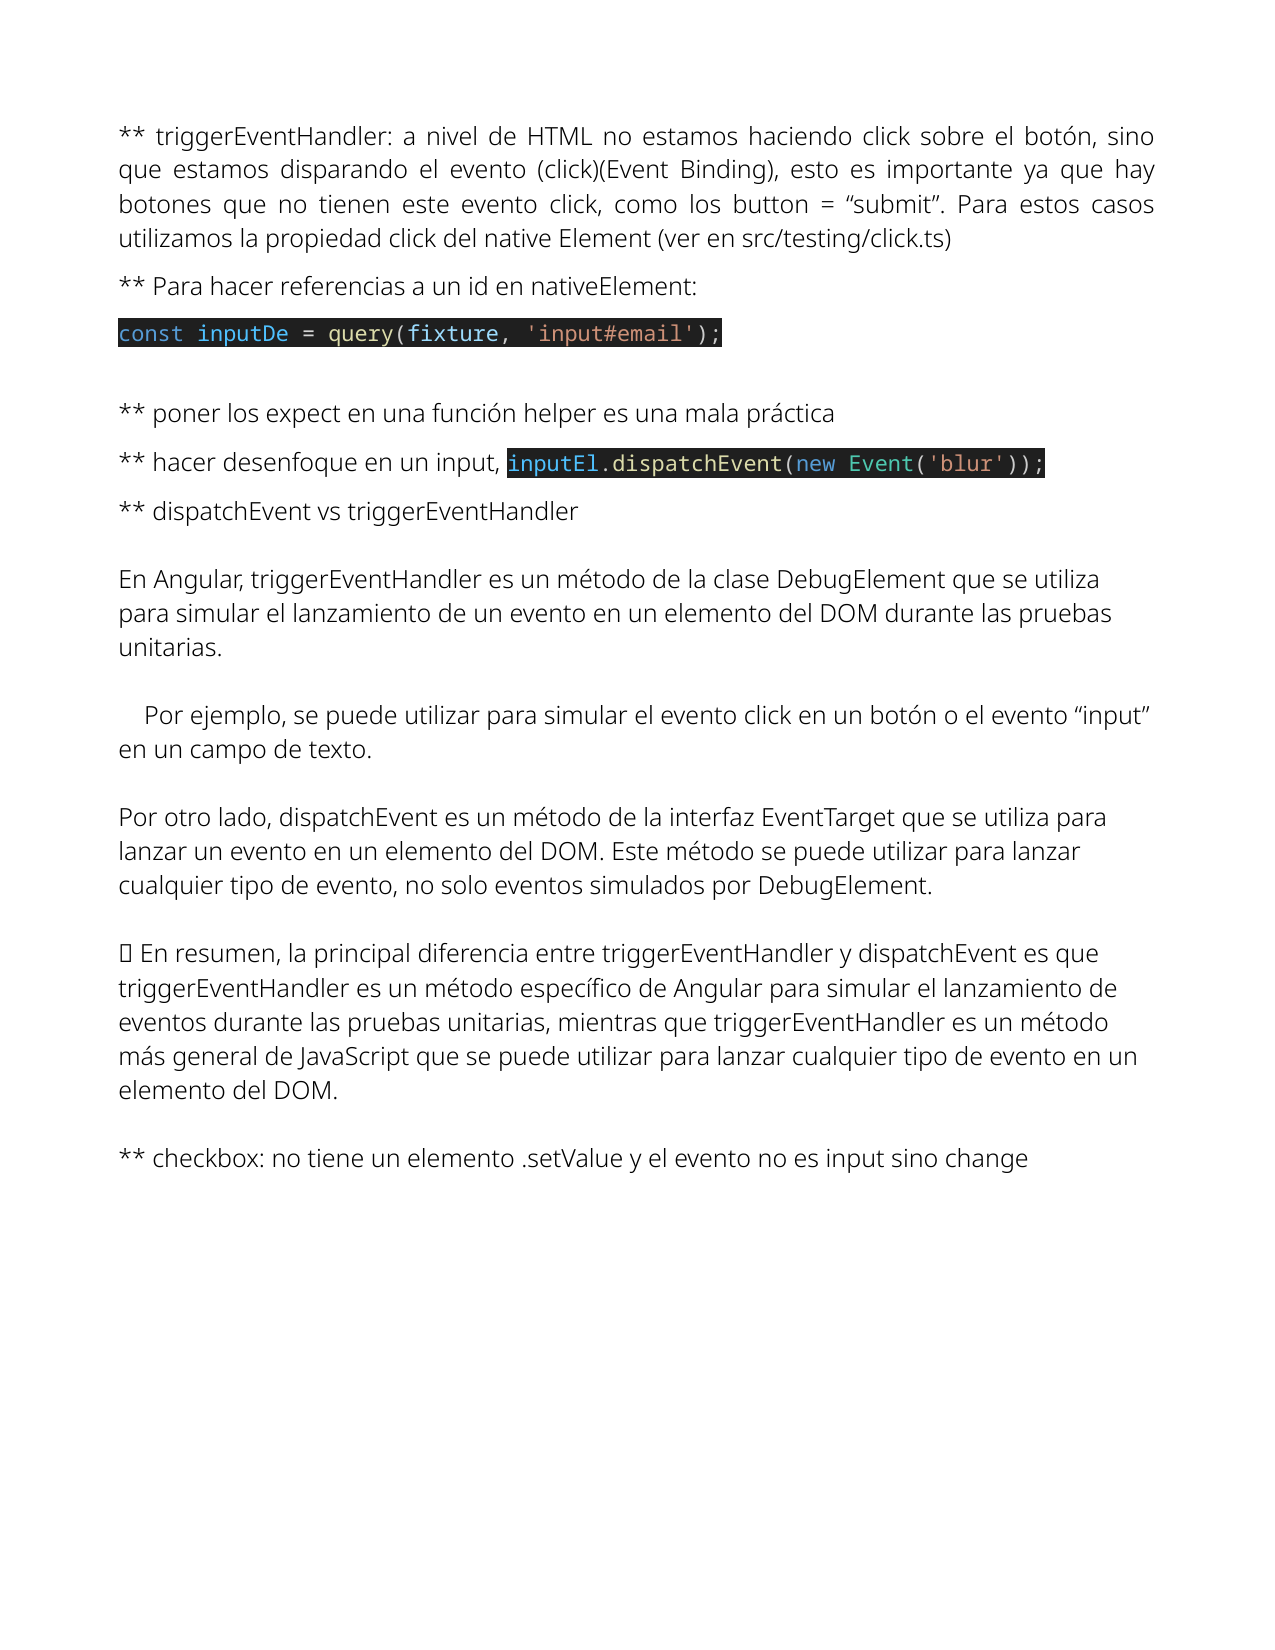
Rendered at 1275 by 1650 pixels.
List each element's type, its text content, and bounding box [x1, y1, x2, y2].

text Por otro lado, dispatchEvent es un método de la interfaz EventTarget que se utiliza para lanzar un evento en un elemento del DOM. Este método se puede utilizar para lanzar cualquier tipo de evento, no solo eventos simulados por DebugElement. [118, 800, 1157, 902]
text En Angular, triggerEventHandler es un método de la clase DebugElement que se utiliza para simular el lanzamiento de un evento en un elemento del DOM durante las pruebas unitarias. [118, 561, 1157, 664]
text ** Para hacer referencias a un id en nativeElement: [118, 269, 1157, 303]
text ** poner los expect en una función helper es una mala práctica [118, 396, 1157, 430]
text const inputDe = query(fixture, 'input#email'); [118, 318, 1157, 347]
text ** hacer desenfoque en un input, inputEl.dispatchEvent(new Event('blur')); [118, 445, 1157, 479]
text ** triggerEventHandler: a nivel de HTML no estamos haciendo click sobre el botón, sino que estamos disparando el evento (click)(Event Binding), esto es importante ya que hay botones que no tienen este evento click, como los button = “submit”. Para estos casos utilizamos la propiedad click del native Element (ver en src/testing/click.ts) [118, 118, 1157, 254]
text ** checkbox: no tiene un elemento .setValue y el evento no es input sino change [118, 1141, 1157, 1174]
text 💡 En resumen, la principal diferencia entre triggerEventHandler y dispatchEvent es que triggerEventHandler es un método específico de Angular para simular el lanzamiento de eventos durante las pruebas unitarias, mientras que triggerEventHandler es un método más general de JavaScript que se puede utilizar para lanzar cualquier tipo de evento en un elemento del DOM. [118, 936, 1157, 1106]
text Por ejemplo, se puede utilizar para simular el evento click en un botón o el evento “input” en un campo de texto. [118, 698, 1157, 766]
text ** dispatchEvent vs triggerEventHandler [118, 493, 1157, 527]
